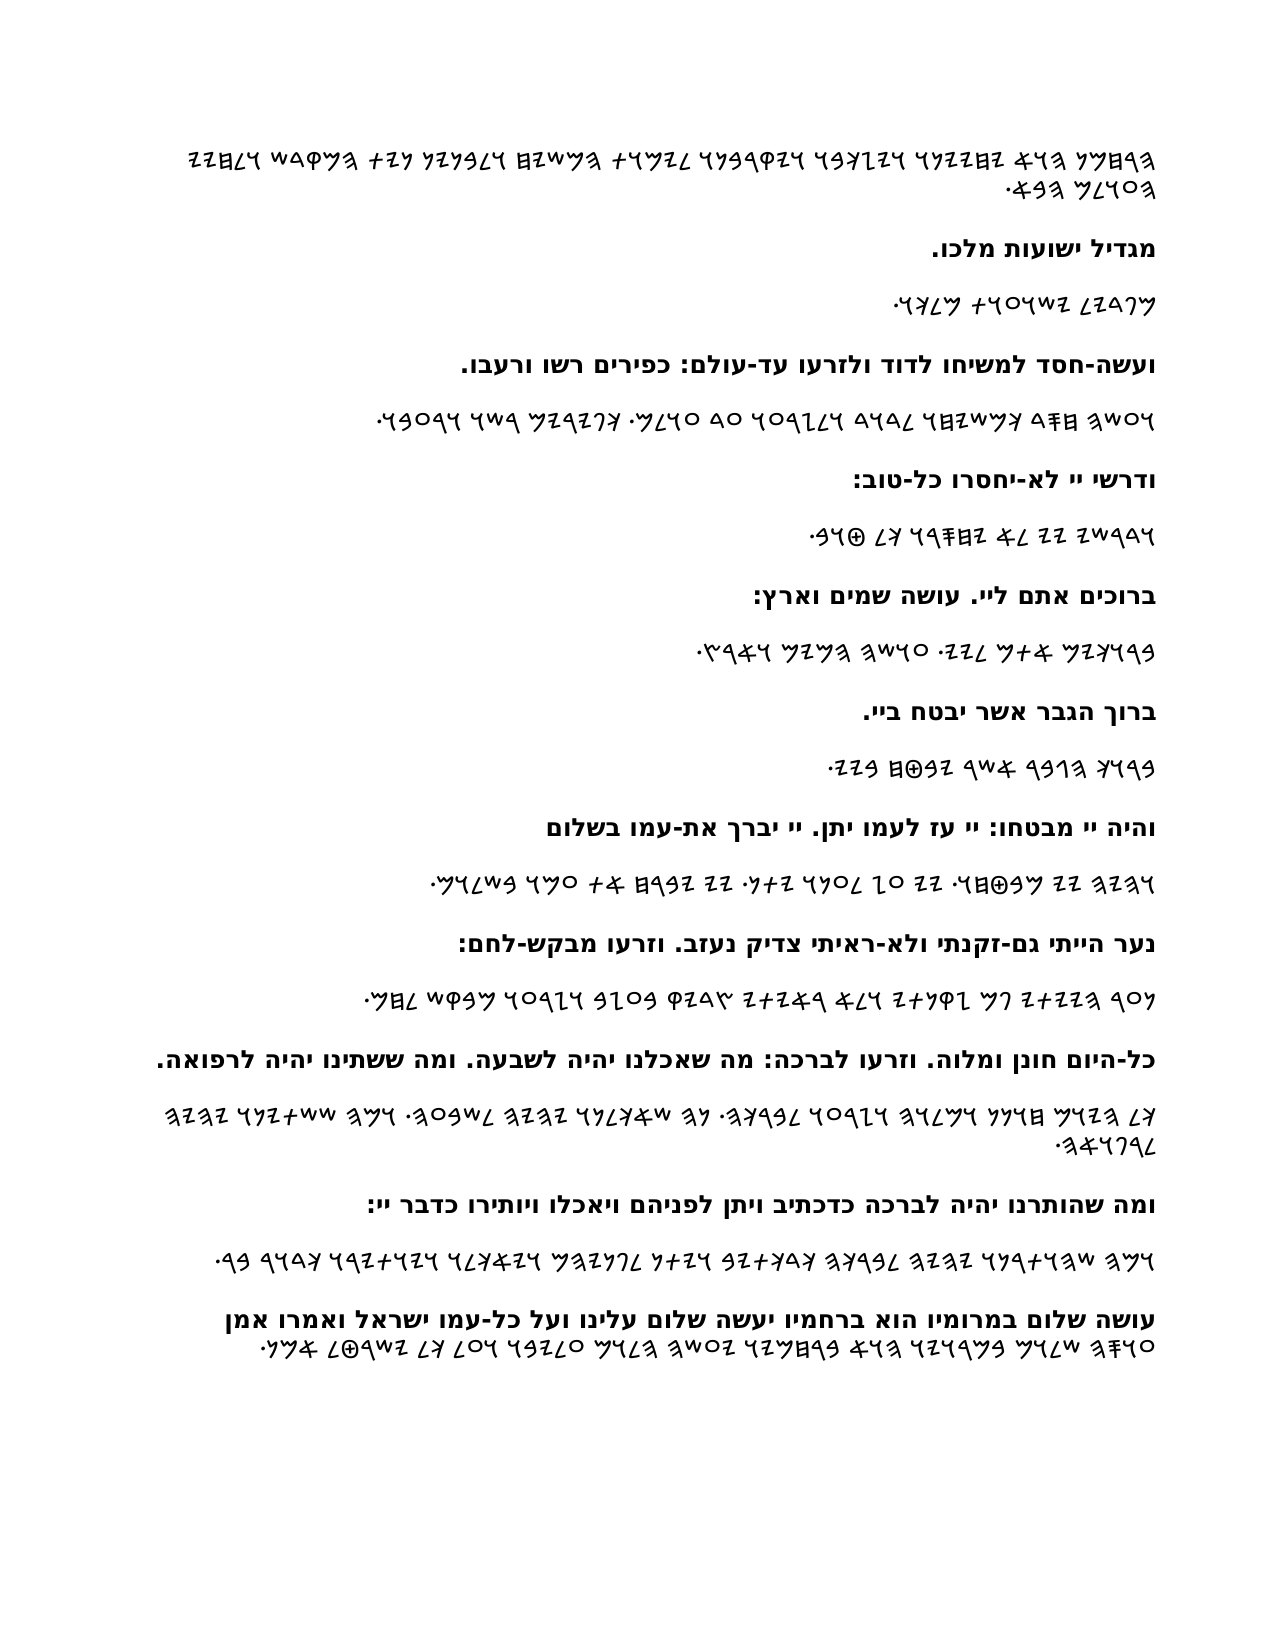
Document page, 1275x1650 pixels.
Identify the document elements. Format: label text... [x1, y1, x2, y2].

text נער הייתי גם-זקנתי ולא-ראיתי צדיק נעזב. וזרעו מבקש-לחם: [118, 929, 1157, 958]
text 𐤅𐤏𐤔𐤄 𐤇𐤎𐤃 𐤊𐤌𐤔𐤉𐤇𐤅 𐤋𐤃𐤅𐤃 𐤅𐤋𐤆𐤓𐤏𐤅 𐤏𐤃 𐤏𐤅𐤋𐤌𐤟 𐤊𐤐𐤉𐤓𐤉𐤌 𐤓𐤔𐤅 𐤅𐤓𐤏𐤁𐤅𐤟 [118, 408, 1157, 437]
text ודרשי יי לא-יחסרו כל-טוב: [118, 466, 1157, 495]
text ומה שהותרנו יהיה לברכה כדכתיב ויתן לפניהם ויאכלו ויותירו כדבר יי: [118, 1190, 1157, 1219]
text והיה יי מבטחו: יי עז לעמו יתן. יי יברך את-עמו בשלום [118, 813, 1157, 842]
text כל-היום חונן ומלוה. וזרעו לברכה: מה שאכלנו יהיה לשבעה. ומה ששתינו יהיה לרפואה. [118, 1045, 1157, 1074]
text 𐤅𐤌𐤄 𐤔𐤄𐤅𐤕𐤓𐤍𐤅 𐤉𐤄𐤉𐤄 𐤋𐤁𐤓𐤊𐤄 𐤊𐤃𐤊𐤕𐤉𐤁 𐤅𐤉𐤕𐤍 𐤋𐤐𐤍𐤉𐤄𐤌 𐤅𐤉𐤀𐤊𐤋𐤅 𐤅𐤉𐤅𐤕𐤉𐤓𐤅 𐤊𐤃𐤅𐤓 𐤁𐤓𐤟 [118, 1248, 1157, 1277]
text 𐤁𐤓𐤅𐤊𐤉𐤌 𐤀𐤕𐤌 𐤋𐤉𐤉𐤟 𐤏𐤅𐤔𐤄 𐤄𐤌𐤉𐤌 𐤅𐤀𐤓𐤑𐤟 [118, 639, 1157, 668]
text 𐤍𐤏𐤓 𐤄𐤉𐤉𐤕𐤉 𐤐𐤌 𐤆𐤒𐤍𐤕𐤉 𐤅𐤋𐤀 𐤓𐤀𐤉𐤕𐤉 𐤑𐤃𐤉𐤒 𐤁𐤏𐤆𐤁 𐤅𐤆𐤓𐤏𐤅 𐤌𐤁𐤒𐤔 𐤋𐤇𐤌𐤟 [118, 987, 1157, 1016]
text 𐤊𐤋 𐤄𐤉𐤅𐤌 𐤇𐤅𐤍𐤍 𐤅𐤌𐤋𐤅𐤄 𐤅𐤆𐤓𐤏𐤅 𐤋𐤁𐤓𐤊𐤄𐤟 𐤍𐤄 𐤔𐤀𐤊𐤋𐤍𐤅 𐤉𐤄𐤉𐤄 𐤋𐤔𐤁𐤏𐤄𐤟 𐤅𐤌𐤄 𐤔𐤔𐤕𐤉𐤍𐤅 𐤉𐤄𐤉𐤄 𐤋𐤓𐤐𐤅𐤀𐤄𐤟 [118, 1103, 1157, 1161]
text 𐤌𐤐𐤃𐤉𐤋 𐤉𐤔𐤅𐤏𐤅𐤕 𐤌𐤋𐤊𐤅𐤟 [118, 292, 1157, 321]
text ועשה-חסד למשיחו לדוד ולזרעו עד-עולם: כפירים רשו ורעבו. [118, 350, 1157, 379]
text מגדיל ישועות מלכו. [118, 234, 1157, 263]
text ברוכים אתם ליי. עושה שמים וארץ: [118, 581, 1157, 611]
text 𐤁𐤓𐤅𐤊 𐤄𐤂𐤁𐤓 𐤀𐤔𐤓 𐤉𐤁𐤈𐤇 𐤁𐤉𐤉𐤟 [118, 755, 1157, 784]
text ברוך הגבר אשר יבטח ביי. [118, 697, 1157, 726]
text עושה שלום במרומיו הוא ברחמיו יעשה שלום עלינו ועל כל-עמו ישראל ואמרו אמן [118, 1306, 1157, 1335]
text 𐤅𐤄𐤉𐤄 𐤉𐤉 𐤌𐤁𐤈𐤇𐤅𐤟 𐤉𐤉 𐤏𐤆 𐤋𐤏𐤍𐤅 𐤉𐤕𐤍𐤟 𐤉𐤉 𐤉𐤁𐤓𐤇 𐤀𐤕 𐤏𐤌𐤅 𐤁𐤔𐤋𐤅𐤌𐤟 [118, 871, 1157, 900]
text 𐤄𐤓𐤇𐤌𐤍 𐤄𐤅𐤀 𐤉𐤇𐤉𐤉𐤍𐤅 𐤅𐤉𐤆𐤊𐤁𐤅 𐤅𐤉𐤒𐤓𐤁𐤍𐤅 𐤋𐤉𐤌𐤅𐤕 𐤄𐤌𐤔𐤉𐤇 𐤅𐤋𐤁𐤍𐤉𐤍 𐤍𐤉𐤕 𐤄𐤌𐤒𐤃𐤔 𐤅𐤋𐤇𐤉𐤉 𐤄𐤏𐤅𐤋𐤌 𐤄𐤁𐤀𐤟 [118, 147, 1157, 205]
text 𐤏𐤅𐤎𐤄 𐤔𐤋𐤅𐤌 𐤁𐤌𐤓𐤅𐤉𐤅 𐤄𐤅𐤀 𐤁𐤓𐤇𐤌𐤉𐤅 𐤉𐤏𐤔𐤄 𐤄𐤋𐤅𐤌 𐤏𐤋𐤉𐤁𐤅 𐤅𐤏𐤋 𐤊𐤋 𐤉𐤔𐤓𐤈𐤋 𐤀𐤌𐤍𐤟 [118, 1335, 1157, 1364]
text 𐤅𐤃𐤓𐤔𐤉 𐤉𐤉 𐤋𐤀 𐤉𐤇𐤎𐤓𐤅 𐤊𐤋 𐤈𐤅𐤁𐤟 [118, 523, 1157, 553]
